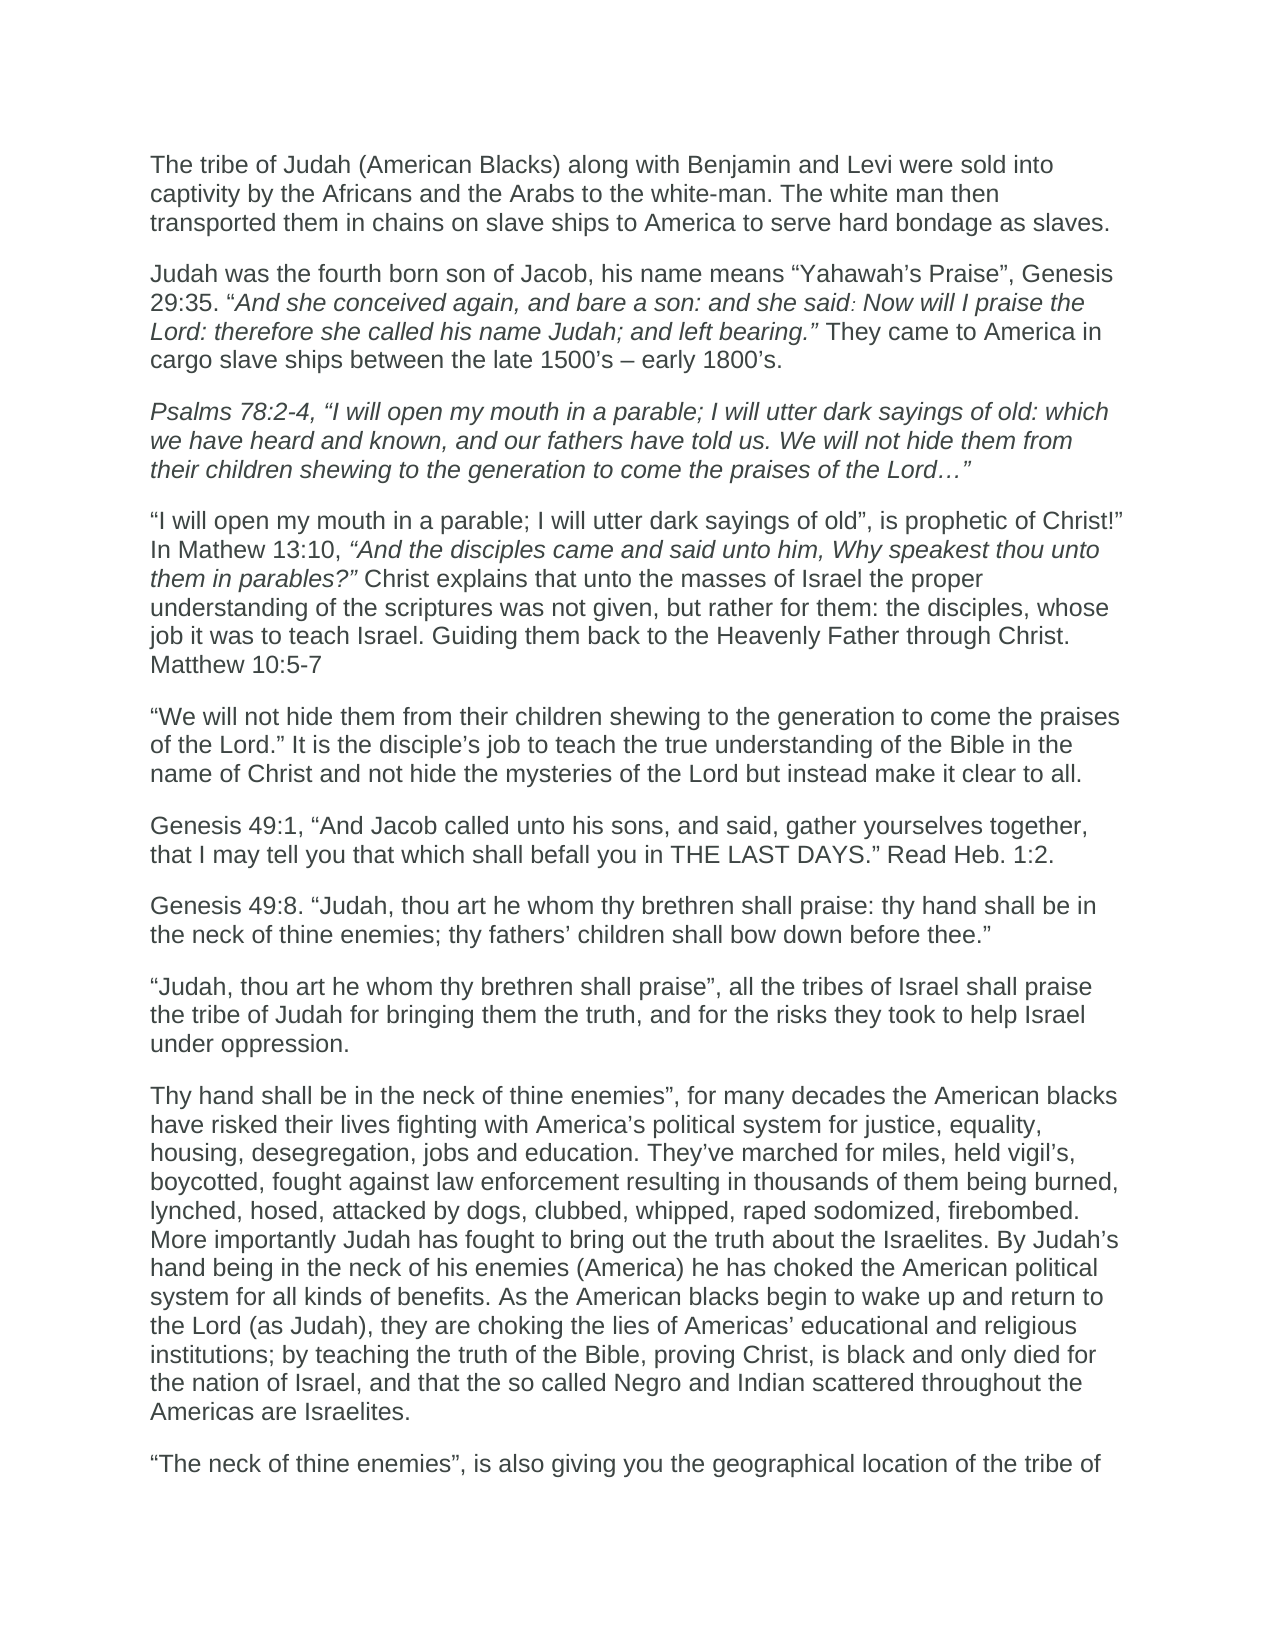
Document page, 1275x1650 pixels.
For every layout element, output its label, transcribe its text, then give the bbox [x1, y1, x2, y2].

text “The neck of thine enemies”, is also giving you the geographical location of the tribe of [150, 1449, 1125, 1477]
text Psalms 78:2-4, “I will open my mouth in a parable; I will utter dark sayings of old: which we have heard and known, and our fathers have told us. We will not hide them from their children shewing to the generation to come the praises of the Lord…” [150, 397, 1125, 483]
text “We will not hide them from their children shewing to the generation to come the praises of the Lord.” It is the disciple’s job to teach the true understanding of the Bible in the name of Christ and not hide the mysteries of the Lord but instead make it clear to all. [150, 702, 1125, 788]
text “Judah, thou art he whom thy brethren shall praise”, all the tribes of Israel shall praise the tribe of Judah for bringing them the truth, and for the risks they took to help Israel under oppression. [150, 972, 1125, 1058]
text Genesis 49:1, “And Jacob called unto his sons, and said, gather yourselves together, that I may tell you that which shall befall you in THE LAST DAYS.” Read Heb. 1:2. [150, 811, 1125, 868]
text Genesis 49:8. “Judah, thou art he whom thy brethren shall praise: thy hand shall be in the neck of thine enemies; thy fathers’ children shall bow down before thee.” [150, 891, 1125, 949]
text The tribe of Judah (American Blacks) along with Benjamin and Levi were sold into captivity by the Africans and the Arabs to the white-man. The white man then transported them in chains on slave ships to America to serve hard bondage as slaves. [150, 150, 1125, 236]
text “I will open my mouth in a parable; I will utter dark sayings of old”, is prophetic of Christ!” In Mathew 13:10, “And the disciples came and said unto him, Why speakest thou unto them in parables?” Christ explains that unto the masses of Israel the proper understanding of the scriptures was not given, but rather for them: the disciples, whose job it was to teach Israel. Guiding them back to the Heavenly Father through Christ. Matthew 10:5-7 [150, 506, 1125, 679]
text Thy hand shall be in the neck of thine enemies”, for many decades the American blacks have risked their lives fighting with America’s political system for justice, equality, housing, desegregation, jobs and education. They’ve marched for miles, held vigil’s, boycotted, fought against law enforcement resulting in thousands of them being burned, lynched, hosed, attacked by dogs, clubbed, whipped, raped sodomized, firebombed. More importantly Judah has fought to bring out the truth about the Israelites. By Judah’s hand being in the neck of his enemies (America) he has choked the American political system for all kinds of benefits. As the American blacks begin to wake up and return to the Lord (as Judah), they are choking the lies of Americas’ educational and religious institutions; by teaching the truth of the Bible, proving Christ, is black and only died for the nation of Israel, and that the so called Negro and Indian scattered throughout the Americas are Israelites. [150, 1081, 1125, 1426]
text Judah was the fourth born son of Jacob, his name means “Yahawah’s Praise”, Genesis 29:35. “And she conceived again, and bare a son: and she said: Now will I praise the Lord: therefore she called his name Judah; and left bearing.” They came to America in cargo slave ships between the late 1500’s – early 1800’s. [150, 259, 1125, 374]
